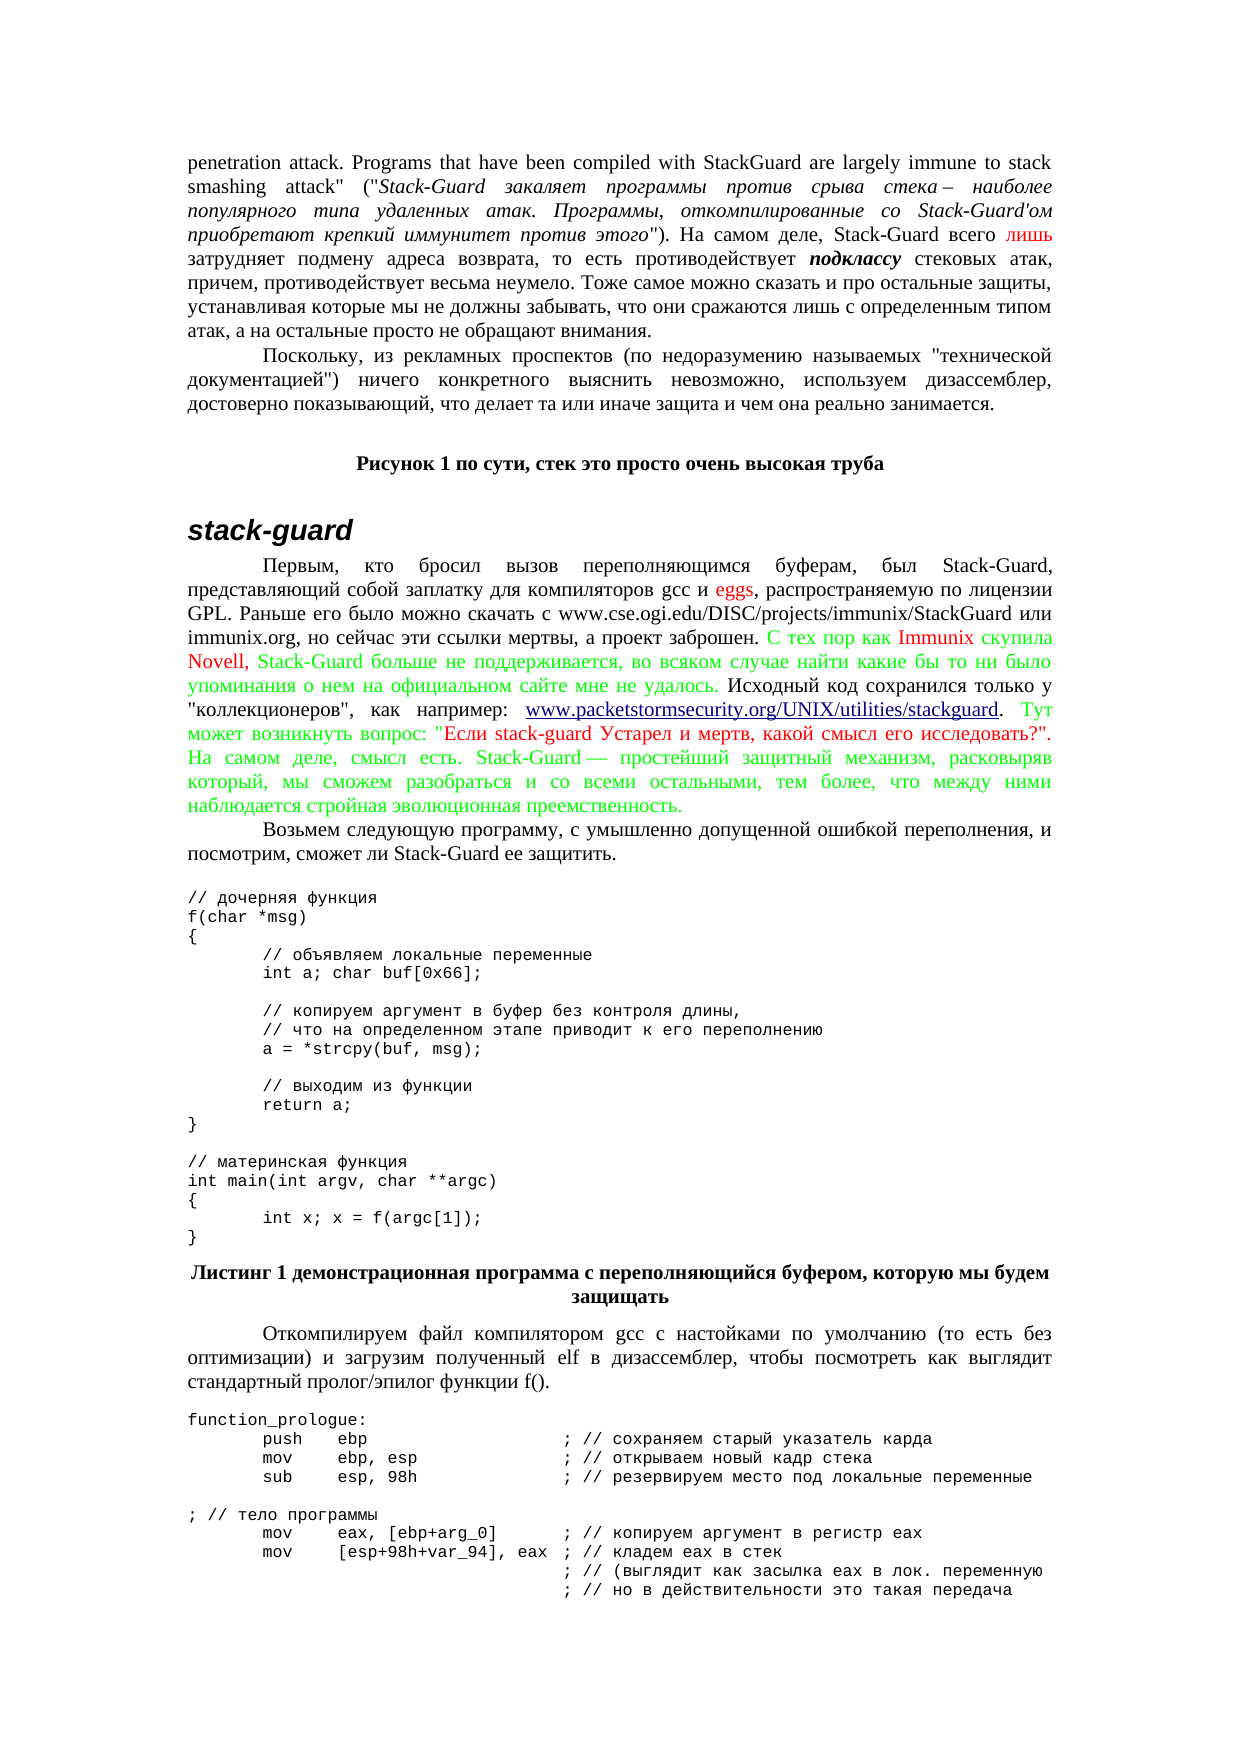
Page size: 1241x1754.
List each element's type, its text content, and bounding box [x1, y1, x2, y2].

text sub esp, 98h ; // резервируем место под локальные переменные [187, 1468, 1053, 1487]
text Поскольку, из рекламных проспектов (по недоразумению называемых "технической документацией") ничего конкретного выяснить невозможно, используем дизассемблер, достоверно показывающий, что делает та или иначе защита и чем она реально занимается. [187, 342, 1053, 415]
text // объявляем локальные переменные [187, 946, 1053, 965]
text // копируем аргумент в буфер без контроля длины, [187, 1003, 1053, 1021]
text mov eax, [ebp+arg_0] ; // копируем аргумент в регистр eax [187, 1525, 1053, 1544]
text ; // (выглядит как засылка eax в лок. переменную [187, 1563, 1053, 1582]
text Откомпилируем файл компилятором gcc с настойками по умолчанию (то есть без оптимизации) и загрузим полученный elf в дизассемблер, чтобы посмотреть как выглядит стандартный пролог/эпилог функции f(). [187, 1321, 1053, 1393]
text int main(int argv, char **argc) [187, 1172, 1053, 1191]
text f(char *msg) [187, 908, 1053, 927]
subtitle stack-guard [187, 513, 1053, 546]
text // что на определенном этапе приводит к его переполнению [187, 1021, 1053, 1040]
text { [187, 1191, 1053, 1210]
text mov [esp+98h+var_94], eax ; // кладем eax в стек [187, 1544, 1053, 1563]
text return a; [187, 1097, 1053, 1116]
text int a; char buf[0x66]; [187, 965, 1053, 984]
text Листинг 1 демонстрационная программа с переполняющийся буфером, которую мы будем защищать [187, 1260, 1053, 1308]
text push ebp ; // сохраняем старый указатель карда [187, 1431, 1053, 1449]
text // выходим из функции [187, 1078, 1053, 1097]
text function_prologue: [187, 1412, 1053, 1431]
text ; // но в действительности это такая передача [187, 1582, 1053, 1600]
text penetration attack. Programs that have been compiled with StackGuard are largely immune to stack smashing attack" ("Stack-Guard закаляет программы против срыва стека – наиболее популярного типа удаленных атак. Программы, откомпилированные со Stack-Guard'ом приобретают крепкий иммунитет против этого"). На самом деле, Stack-Guard всего лишь затрудняет подмену адреса возврата, то есть противодействует подклассу стековых атак, причем, противодействует весьма неумело. Тоже самое можно сказать и про остальные защиты, устанавливая которые мы не должны забывать, что они сражаются лишь с определенным типом атак, а на остальные просто не обращают внимания. [187, 150, 1053, 342]
text int x; x = f(argc[1]); [187, 1210, 1053, 1229]
text ; // тело программы [187, 1506, 1053, 1525]
text mov ebp, esp ; // открываем новый кадр стека [187, 1449, 1053, 1468]
text // дочерняя функция [187, 889, 1053, 908]
text } [187, 1116, 1053, 1134]
text a = *strcpy(buf, msg); [187, 1040, 1053, 1059]
text Первым, кто бросил вызов переполняющимся буферам, был Stack-Guard, представляющий собой заплатку для компиляторов gcc и eggs, распространяемую по лицензии GPL. Раньше его было можно скачать с www.cse.ogi.edu/DISC/projects/immunix/StackGuard или immunix.org, но сейчас эти ссылки мертвы, а проект заброшен. C тех пор как Immunix скупила Novell, Stack-Guard больше не поддерживается, во всяком случае найти какие бы то ни было упоминания о нем на официальном сайте мне не удалось. Исходный код сохранился только у "коллекционеров", как например: www.packetstormsecurity.org/UNIX/utilities/stackguard. Тут может возникнуть вопрос: "Если stack-guard Устарел и мертв, какой смысл его исследовать?". На самом деле, смысл есть. Stack-Guard — простейший защитный механизм, расковыряв который, мы сможем разобраться и со всеми остальными, тем более, что между ними наблюдается стройная эволюционная преемственность. [187, 553, 1053, 817]
text Рисунок 1 по сути, стек это просто очень высокая труба [187, 451, 1053, 475]
text Возьмем следующую программу, с умышленно допущенной ошибкой переполнения, и посмотрим, сможет ли Stack-Guard ее защитить. [187, 817, 1053, 865]
text { [187, 927, 1053, 946]
text // материнская функция [187, 1153, 1053, 1172]
text } [187, 1229, 1053, 1248]
